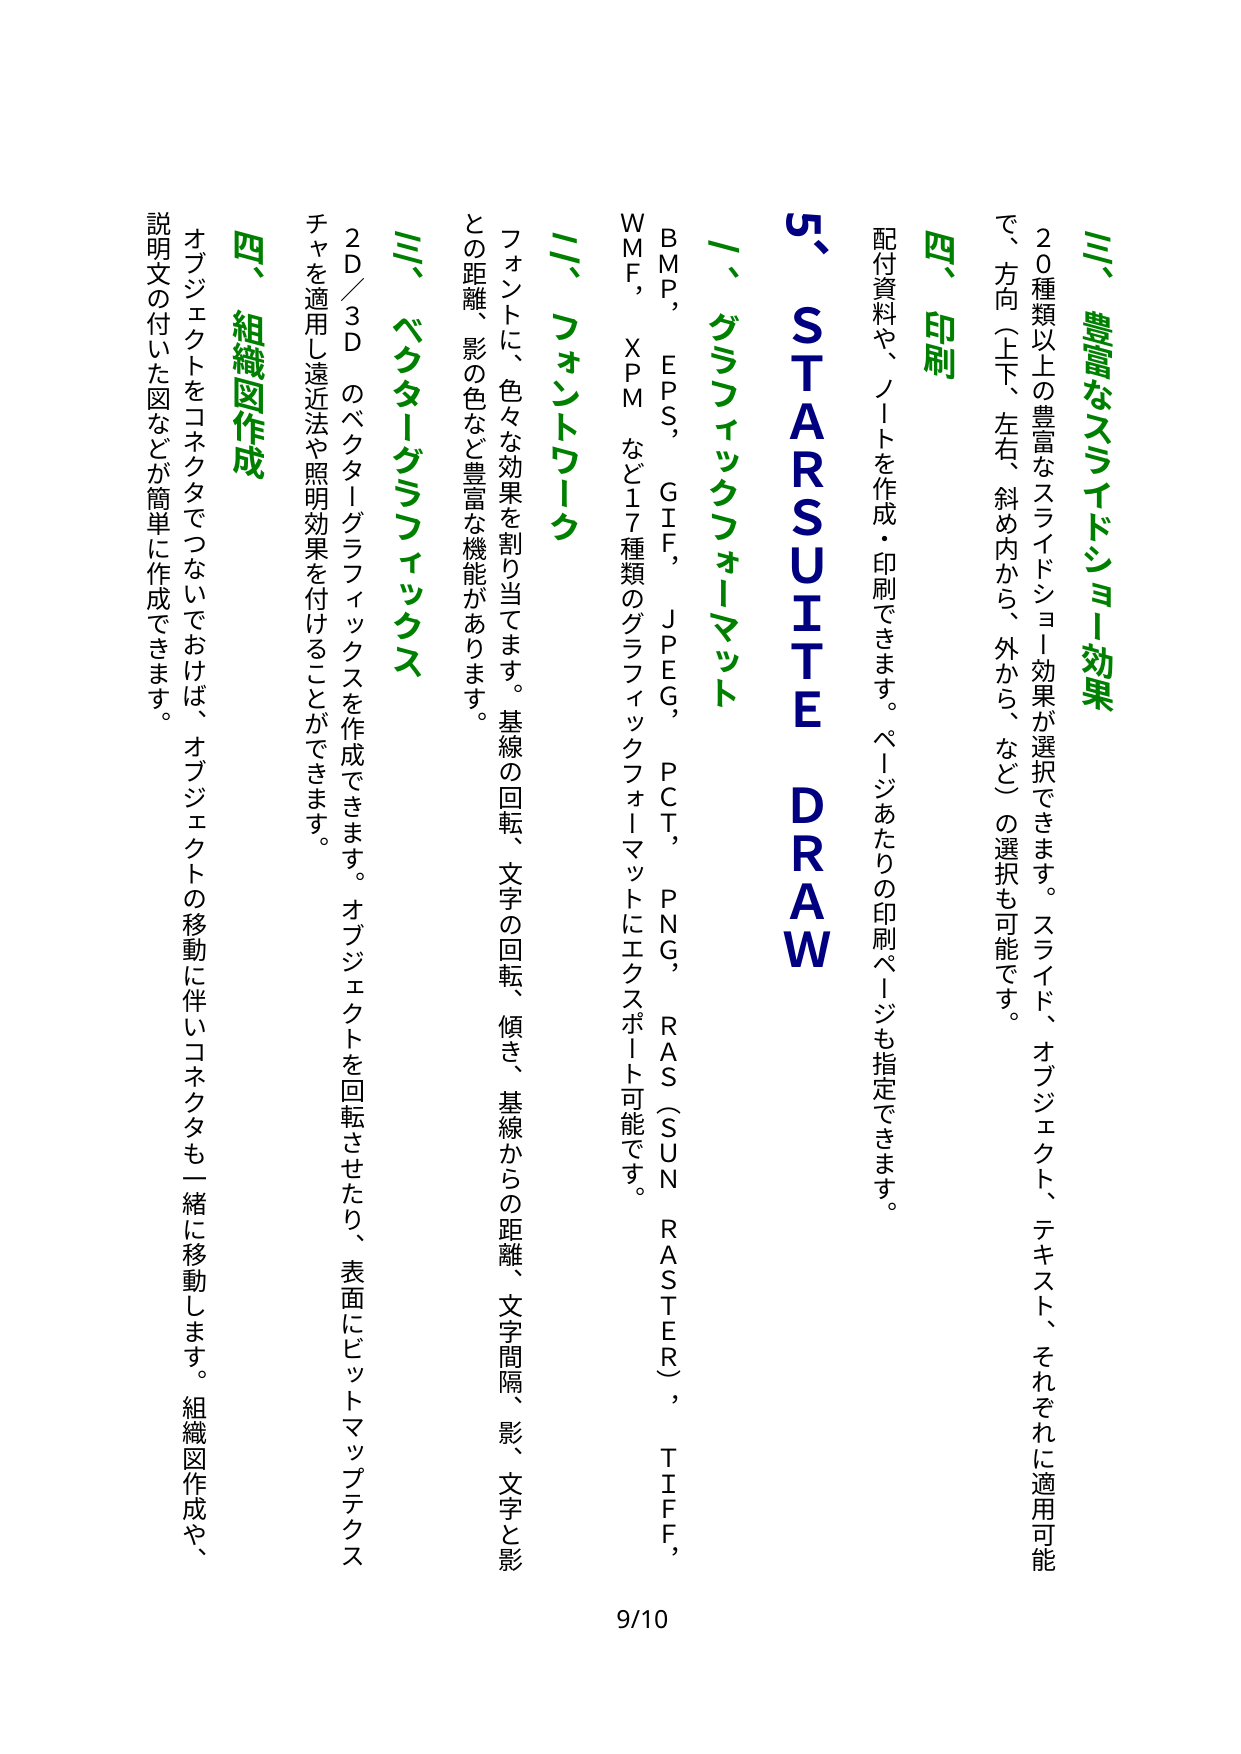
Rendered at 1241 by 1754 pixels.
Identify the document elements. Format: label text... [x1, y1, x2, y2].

subtitle 組織図作成 [226, 226, 273, 1572]
text 配付資料や、ノートを作成・印刷できます。ページあたりの印刷ページも指定できます。 [867, 211, 903, 1572]
subtitle ＳＴＡＲＳＵＩＴＥ ＤＲＡＷ [773, 211, 842, 1572]
subtitle 豊富なスライドショー効果 [1074, 226, 1122, 1572]
subtitle フォントワーク [542, 226, 589, 1572]
text ＢＭＰ， ＥＰＳ， ＧＩＦ， ＪＰＥＧ， ＰＣＴ， ＰＮＧ， ＲＡＳ（ＳＵＮ ＲＡＳＴＥＲ）， ＴＩＦＦ， ＷＭＦ， ＸＰＭ など１７種類のグラフィックフォーマットにエクスポート可能です。 [614, 211, 687, 1572]
text ２Ｄ／３Ｄ のベクターグラフィックスを作成できます。オブジェクトを回転させたり、表面にビットマップテクスチャを適用し遠近法や照明効果を付けることができます。 [298, 211, 371, 1572]
subtitle グラフィックフォーマット [699, 226, 748, 1572]
text オブジェクトをコネクタでつないでおけば、オブジェクトの移動に伴いコネクタも一緒に移動します。組織図作成や、説明文の付いた図などが簡単に作成できます。 [141, 211, 213, 1572]
subtitle 印刷 [916, 226, 964, 1572]
text フォントに、色々な効果を割り当てます。基線の回転、文字の回転、傾き、基線からの距離、文字間隔、影、文字と影との距離、影の色など豊富な機能があります。 [457, 211, 529, 1572]
subtitle ベクターグラフィックス [383, 226, 432, 1572]
text ２０種類以上の豊富なスライドショー効果が選択できます。スライド、オブジェクト、テキスト、それぞれに適用可能で、方向（上下、左右、斜め内から、外から、など）の選択も可能です。 [989, 211, 1062, 1572]
